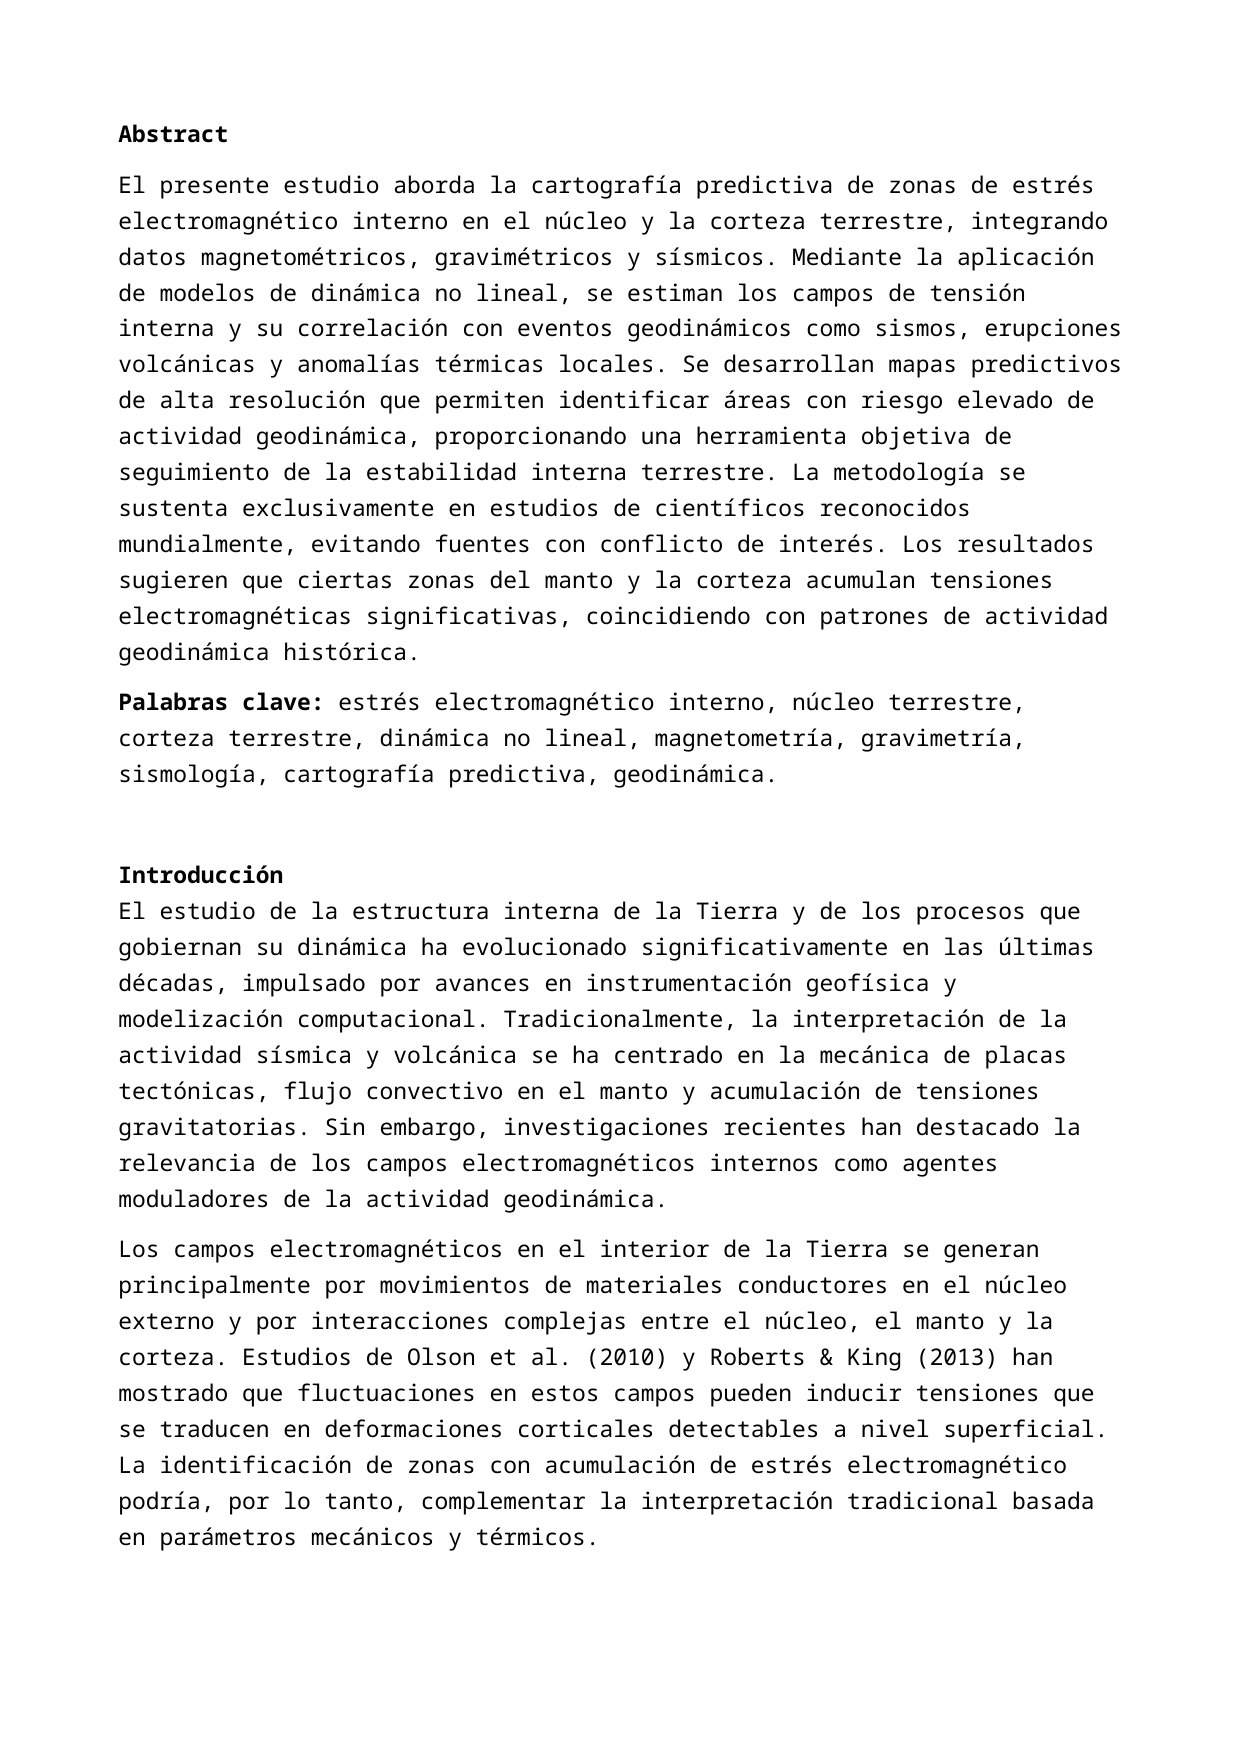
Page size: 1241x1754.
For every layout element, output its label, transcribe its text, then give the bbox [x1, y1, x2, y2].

text El presente estudio aborda la cartografía predictiva de zonas de estrés electromagnético interno en el núcleo y la corteza terrestre, integrando datos magnetométricos, gravimétricos y sísmicos. Mediante la aplicación de modelos de dinámica no lineal, se estiman los campos de tensión interna y su correlación con eventos geodinámicos como sismos, erupciones volcánicas y anomalías térmicas locales. Se desarrollan mapas predictivos de alta resolución que permiten identificar áreas con riesgo elevado de actividad geodinámica, proporcionando una herramienta objetiva de seguimiento de la estabilidad interna terrestre. La metodología se sustenta exclusivamente en estudios de científicos reconocidos mundialmente, evitando fuentes con conflicto de interés. Los resultados sugieren que ciertas zonas del manto y la corteza acumulan tensiones electromagnéticas significativas, coincidiendo con patrones de actividad geodinámica histórica. [118, 169, 1122, 667]
text Los campos electromagnéticos en el interior de la Tierra se generan principalmente por movimientos de materiales conductores en el núcleo externo y por interacciones complejas entre el núcleo, el manto y la corteza. Estudios de Olson et al. (2010) y Roberts & King (2013) han mostrado que fluctuaciones en estos campos pueden inducir tensiones que se traducen en deformaciones corticales detectables a nivel superficial. La identificación de zonas con acumulación de estrés electromagnético podría, por lo tanto, complementar la interpretación tradicional basada en parámetros mecánicos y térmicos. [118, 1233, 1122, 1552]
text Abstract [118, 118, 1122, 149]
text Palabras clave: estrés electromagnético interno, núcleo terrestre, corteza terrestre, dinámica no lineal, magnetometría, gravimetría, sismología, cartografía predictiva, geodinámica. [118, 686, 1122, 789]
text Introducción El estudio de la estructura interna de la Tierra y de los procesos que gobiernan su dinámica ha evolucionado significativamente en las últimas décadas, impulsado por avances en instrumentación geofísica y modelización computacional. Tradicionalmente, la interpretación de la actividad sísmica y volcánica se ha centrado en la mecánica de placas tectónicas, flujo convectivo en el manto y acumulación de tensiones gravitatorias. Sin embargo, investigaciones recientes han destacado la relevancia de los campos electromagnéticos internos como agentes moduladores de la actividad geodinámica. [118, 859, 1122, 1214]
